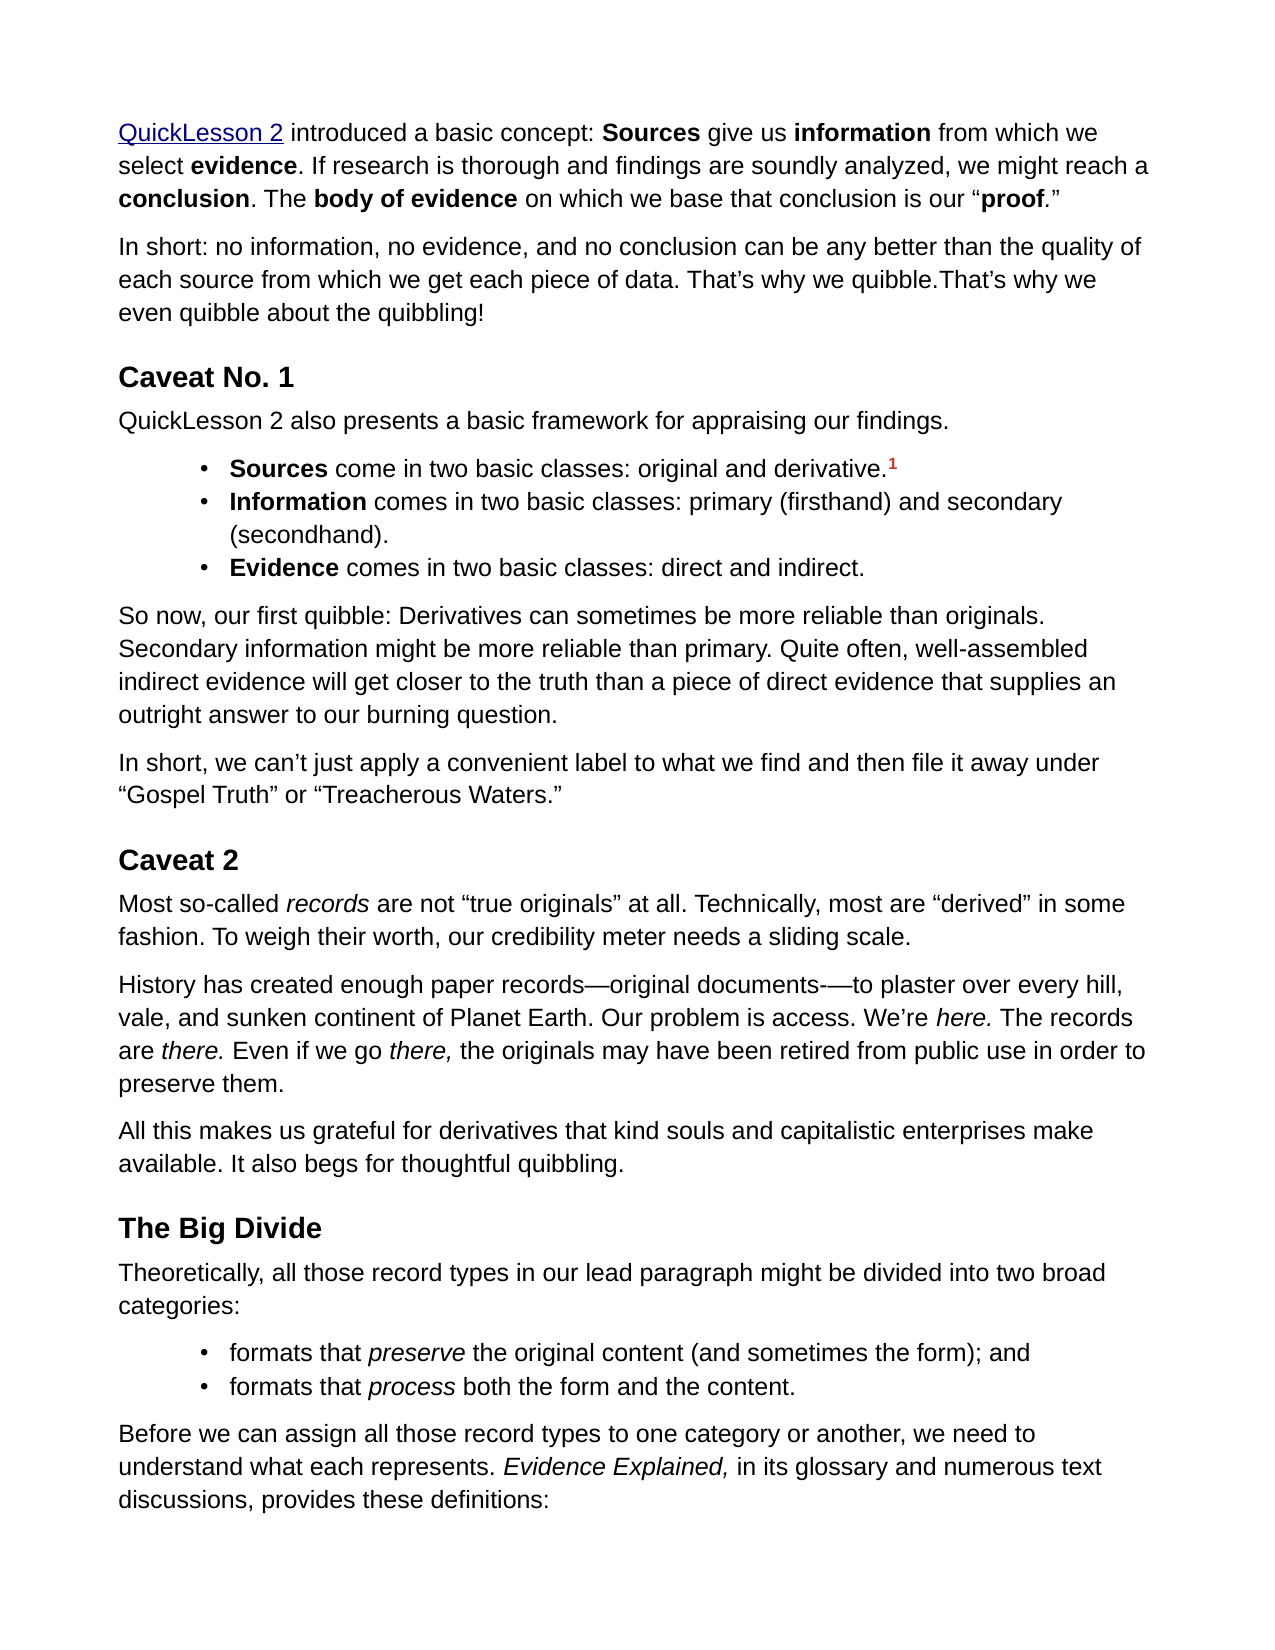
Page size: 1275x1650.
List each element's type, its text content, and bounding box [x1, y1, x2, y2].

text History has created enough paper records—original documents-—to plaster over every hill, vale, and sunken continent of Planet Earth. Our problem is access. We’re here. The records are there. Even if we go there, the originals may have been retired from public use in order to preserve them. [118, 969, 1157, 1097]
list Information comes in two basic classes: primary (firsthand) and secondary (secondhand). [200, 487, 1157, 549]
subtitle Caveat No. 1 [118, 360, 1157, 394]
text QuickLesson 2 introduced a basic concept: Sources give us information from which we select evidence. If research is thorough and findings are soundly analyzed, we might reach a conclusion. The body of evidence on which we base that conclusion is our “proof.” [118, 118, 1157, 213]
list formats that process both the form and the content. [200, 1371, 1157, 1400]
list Sources come in two basic classes: original and derivative.1 [200, 454, 1157, 483]
subtitle Caveat 2 [118, 843, 1157, 876]
list formats that preserve the original content (and sometimes the form); and [200, 1338, 1157, 1367]
text Most so-called records are not “true originals” at all. Technically, most are “derived” in some fashion. To weigh their worth, our credibility meter needs a sliding scale. [118, 889, 1157, 951]
list Evidence comes in two basic classes: direct and indirect. [200, 553, 1157, 582]
text QuickLesson 2 also presents a basic framework for appraising our findings. [118, 406, 1157, 435]
text In short, we can’t just apply a convenient label to what we find and then file it away under “Gospel Truth” or “Treacherous Waters.” [118, 747, 1157, 809]
text Before we can assign all those record types to one category or another, we need to understand what each represents. Evidence Explained, in its glossary and numerous text discussions, provides these definitions: [118, 1419, 1157, 1514]
subtitle The Big Divide [118, 1211, 1157, 1245]
text All this makes us grateful for derivatives that kind souls and capitalistic enterprises make available. It also begs for thoughtful quibbling. [118, 1116, 1157, 1178]
text Theoretically, all those record types in our lead paragraph might be divided into two broad categories: [118, 1258, 1157, 1319]
text So now, our first quibble: Derivatives can sometimes be more reliable than originals. Secondary information might be more reliable than primary. Quite often, well-assembled indirect evidence will get closer to the truth than a piece of direct evidence that supplies an outright answer to our burning question. [118, 601, 1157, 729]
text In short: no information, no evidence, and no conclusion can be any better than the quality of each source from which we get each piece of data. That’s why we quibble.That’s why we even quibble about the quibbling! [118, 232, 1157, 327]
